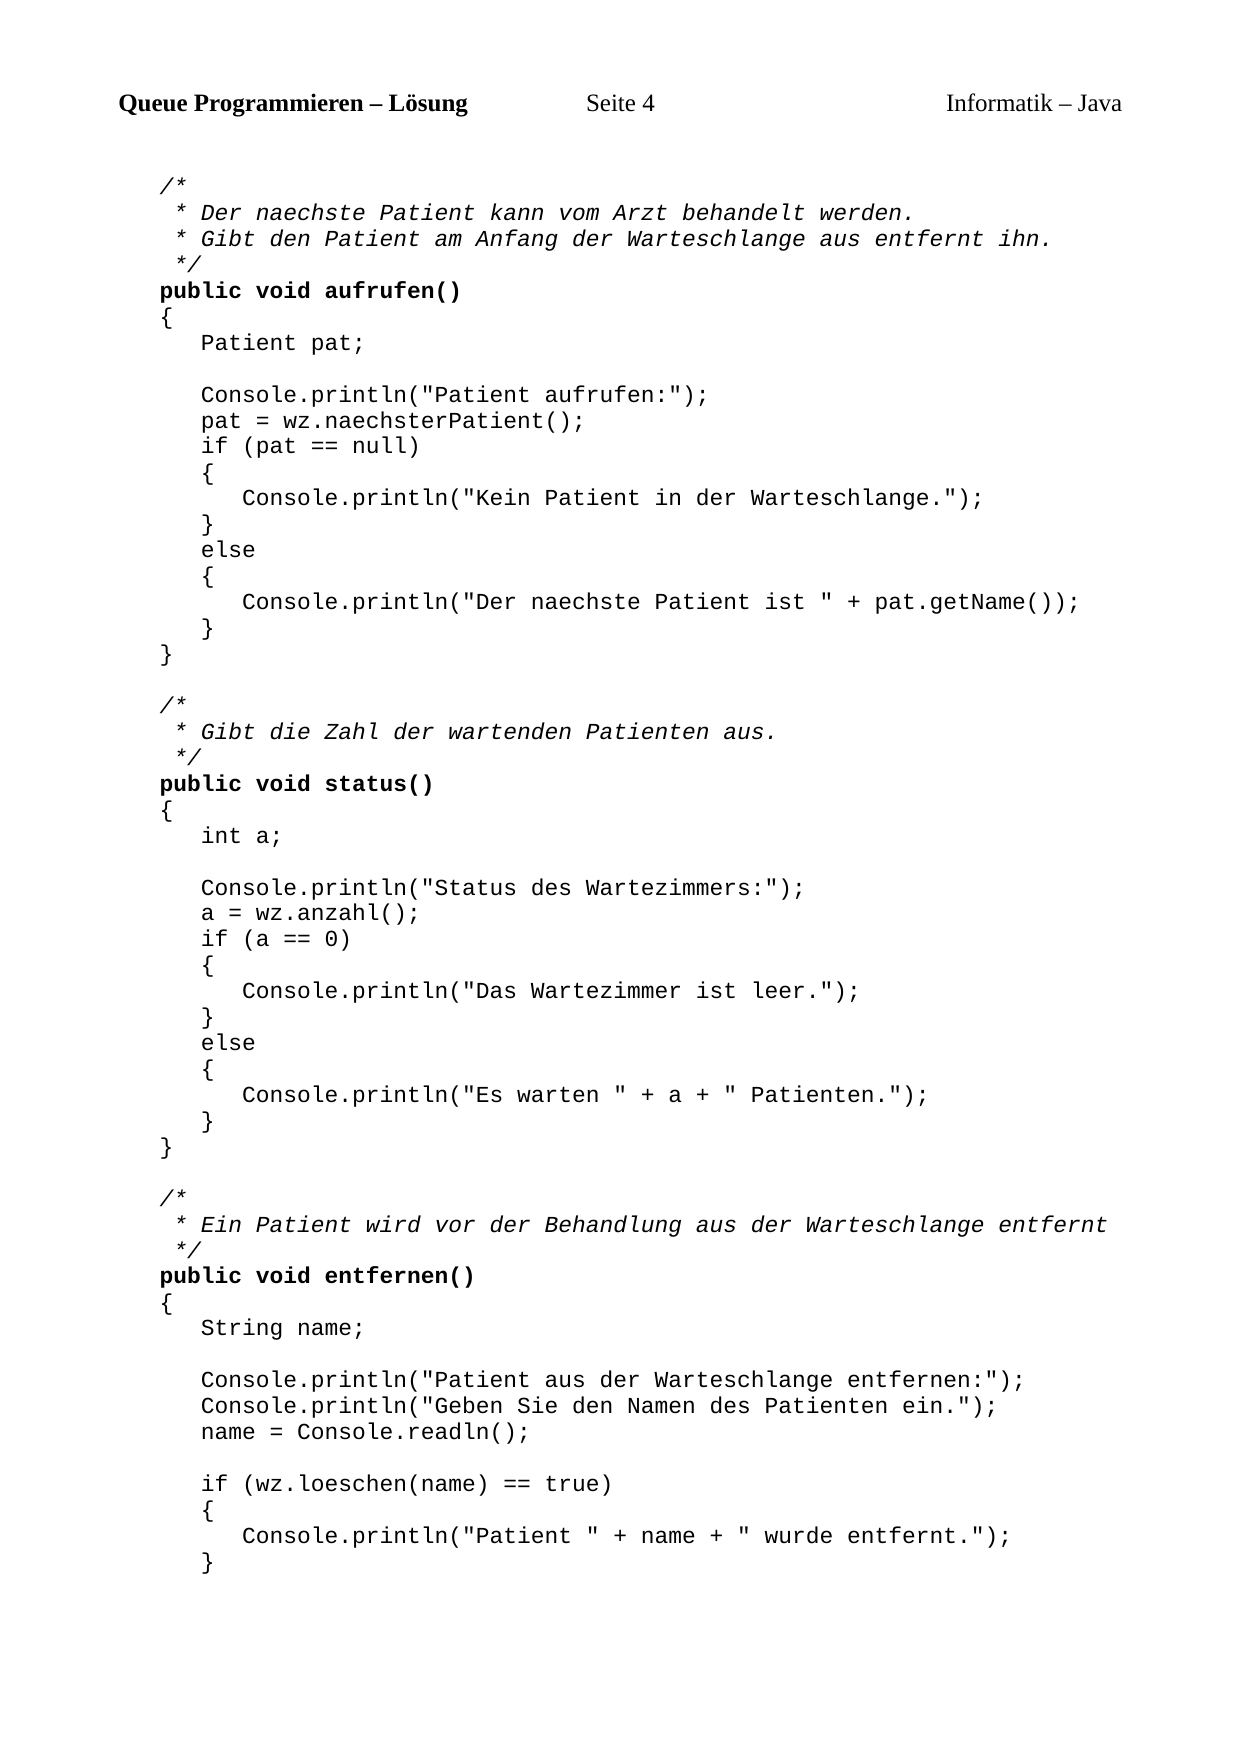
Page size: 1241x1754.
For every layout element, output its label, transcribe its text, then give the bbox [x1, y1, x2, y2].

text Console.println("Der naechste Patient ist " + pat.getName()); [118, 591, 1122, 616]
text Console.println("Patient aus der Warteschlange entfernen:"); [118, 1369, 1122, 1394]
text Console.println("Patient aufrufen:"); [118, 383, 1122, 409]
text { [118, 1291, 1122, 1317]
text Console.println("Es warten " + a + " Patienten."); [118, 1083, 1122, 1109]
text * Der naechste Patient kann vom Arzt behandelt werden. [118, 201, 1122, 227]
text name = Console.readln(); [118, 1421, 1122, 1446]
text { [118, 1498, 1122, 1524]
text { [118, 305, 1122, 331]
text String name; [118, 1317, 1122, 1343]
text } [118, 1135, 1122, 1161]
text } [118, 1006, 1122, 1031]
text a = wz.anzahl(); [118, 902, 1122, 928]
text * Gibt die Zahl der wartenden Patienten aus. [118, 720, 1122, 746]
text int a; [118, 824, 1122, 850]
text } [118, 642, 1122, 668]
text /* [118, 1187, 1122, 1213]
text else [118, 539, 1122, 564]
text { [118, 564, 1122, 591]
text } [118, 513, 1122, 539]
text Console.println("Kein Patient in der Warteschlange."); [118, 487, 1122, 513]
text { [118, 461, 1122, 487]
text { [118, 1057, 1122, 1083]
text */ [118, 1239, 1122, 1265]
text if (pat == null) [118, 435, 1122, 461]
text else [118, 1031, 1122, 1057]
text } [118, 1109, 1122, 1135]
text */ [118, 746, 1122, 772]
text */ [118, 253, 1122, 279]
text * Ein Patient wird vor der Behandlung aus der Warteschlange entfernt [118, 1213, 1122, 1239]
text Console.println("Geben Sie den Namen des Patienten ein."); [118, 1394, 1122, 1421]
text Console.println("Status des Wartezimmers:"); [118, 876, 1122, 902]
text Patient pat; [118, 331, 1122, 357]
text if (wz.loeschen(name) == true) [118, 1472, 1122, 1498]
text } [118, 1550, 1122, 1576]
text Console.println("Patient " + name + " wurde entfernt."); [118, 1524, 1122, 1550]
text { [118, 954, 1122, 979]
text public void entfernen() [118, 1265, 1122, 1291]
text if (a == 0) [118, 928, 1122, 954]
text public void status() [118, 772, 1122, 798]
text pat = wz.naechsterPatient(); [118, 409, 1122, 435]
text } [118, 616, 1122, 642]
text * Gibt den Patient am Anfang der Warteschlange aus entfernt ihn. [118, 227, 1122, 253]
text /* [118, 694, 1122, 720]
text public void aufrufen() [118, 279, 1122, 305]
text /* [118, 176, 1122, 201]
text Console.println("Das Wartezimmer ist leer."); [118, 979, 1122, 1006]
text { [118, 798, 1122, 824]
